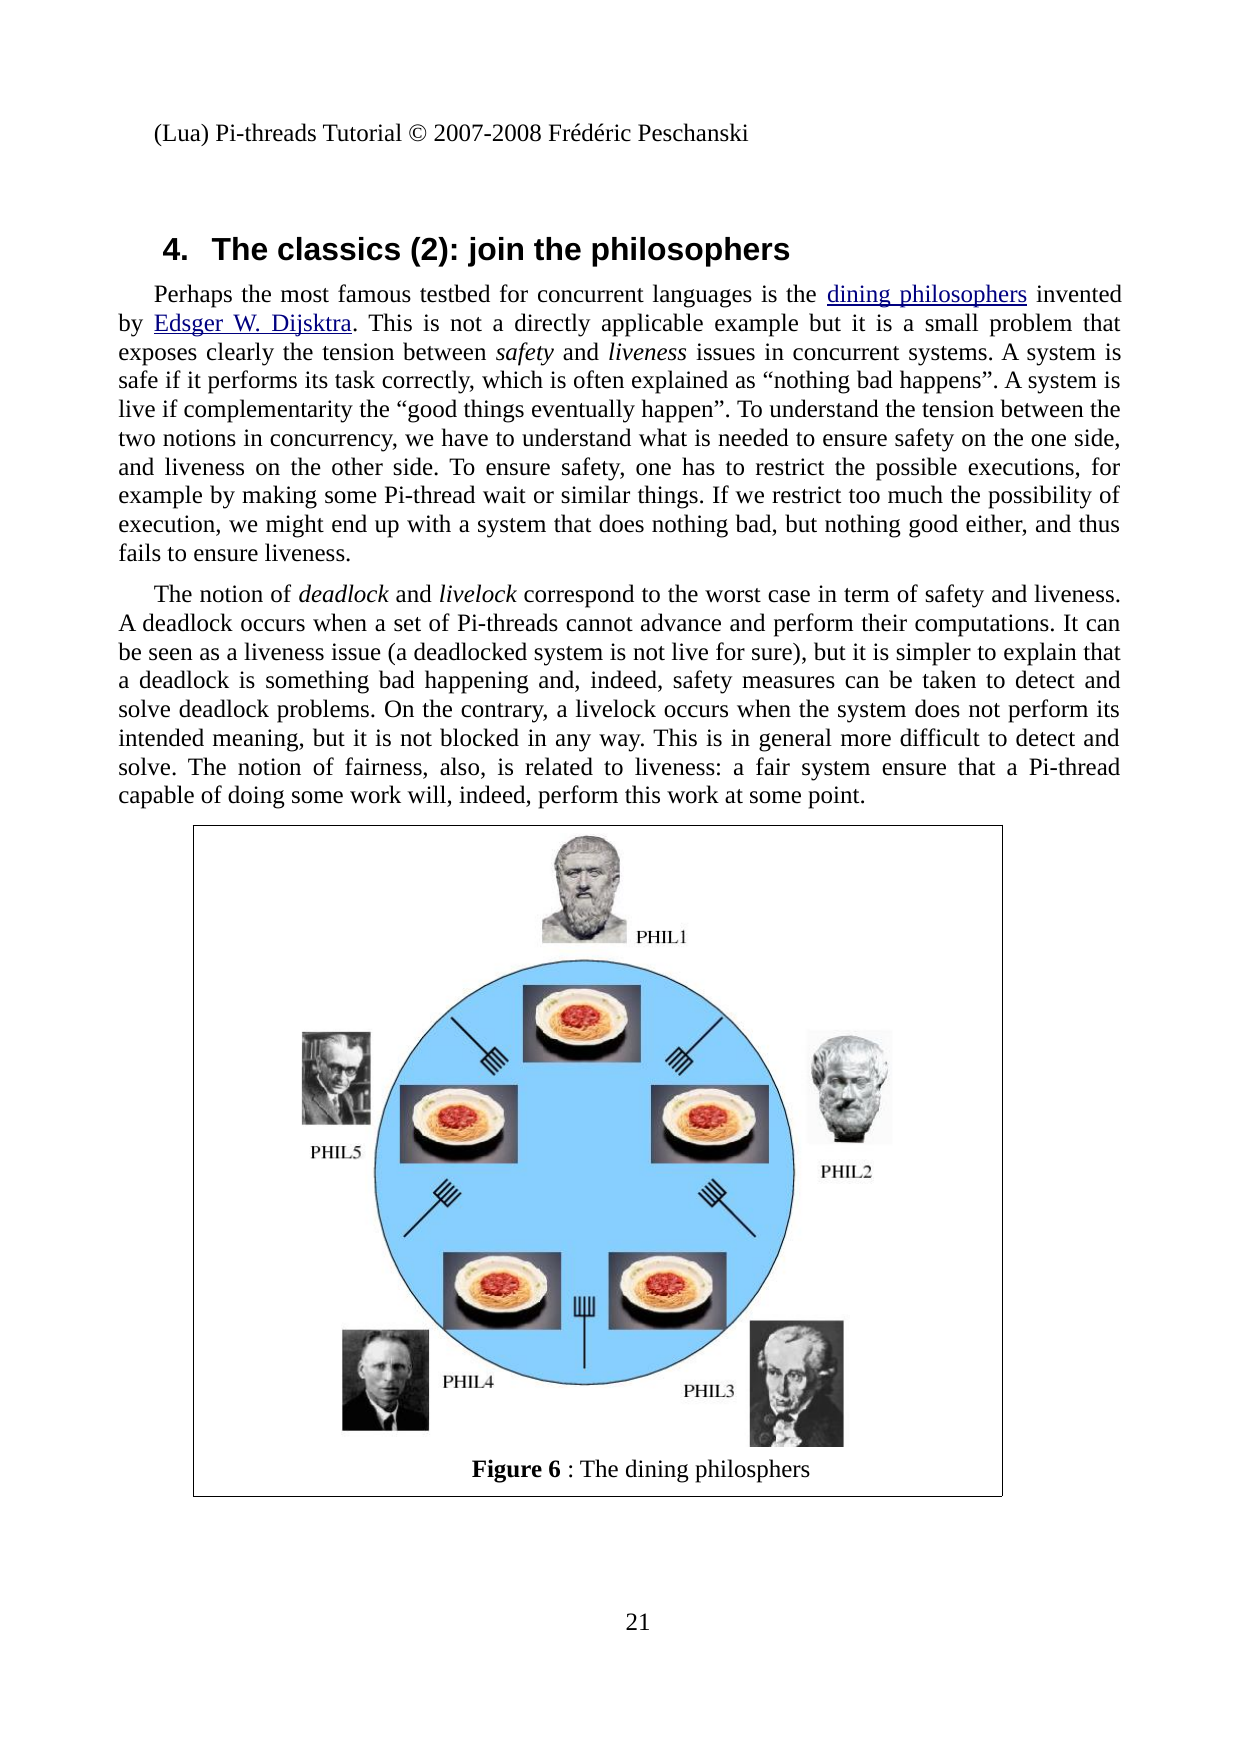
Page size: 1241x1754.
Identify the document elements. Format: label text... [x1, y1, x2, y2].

subtitle The classics (2): join the philosophers [118, 230, 1122, 267]
picture [301, 833, 893, 1447]
text Perhaps the most famous testbed for concurrent languages is the dining philosophers invented by Edsger W. Dijsktra. This is not a directly applicable example but it is a small problem that exposes clearly the tension between safety and liveness issues in concurrent systems. A system is safe if it performs its task correctly, which is often explained as “nothing bad happens”. A system is live if complementarity the “good things eventually happen”. To understand the tension between the two notions in concurrency, we have to understand what is needed to ensure safety on the one side, and liveness on the other side. To ensure safety, one has to restrict the possible executions, for example by making some Pi-thread wait or similar things. If we restrict too much the possibility of execution, we might end up with a system that does nothing bad, but nothing good either, and thus fails to ensure liveness. [118, 279, 1122, 567]
text The notion of deadlock and livelock correspond to the worst case in term of safety and liveness. A deadlock occurs when a set of Pi-threads cannot advance and perform their computations. It can be seen as a liveness issue (a deadlocked system is not live for sure), but it is simpler to explain that a deadlock is something bad happening and, indeed, safety measures can be taken to detect and solve deadlock problems. On the contrary, a livelock occurs when the system does not perform its intended meaning, but it is not blocked in any way. This is in general more difficult to detect and solve. The notion of fairness, also, is related to liveness: a fair system ensure that a Pi-thread capable of doing some work will, indeed, perform this work at some point. [118, 579, 1122, 809]
